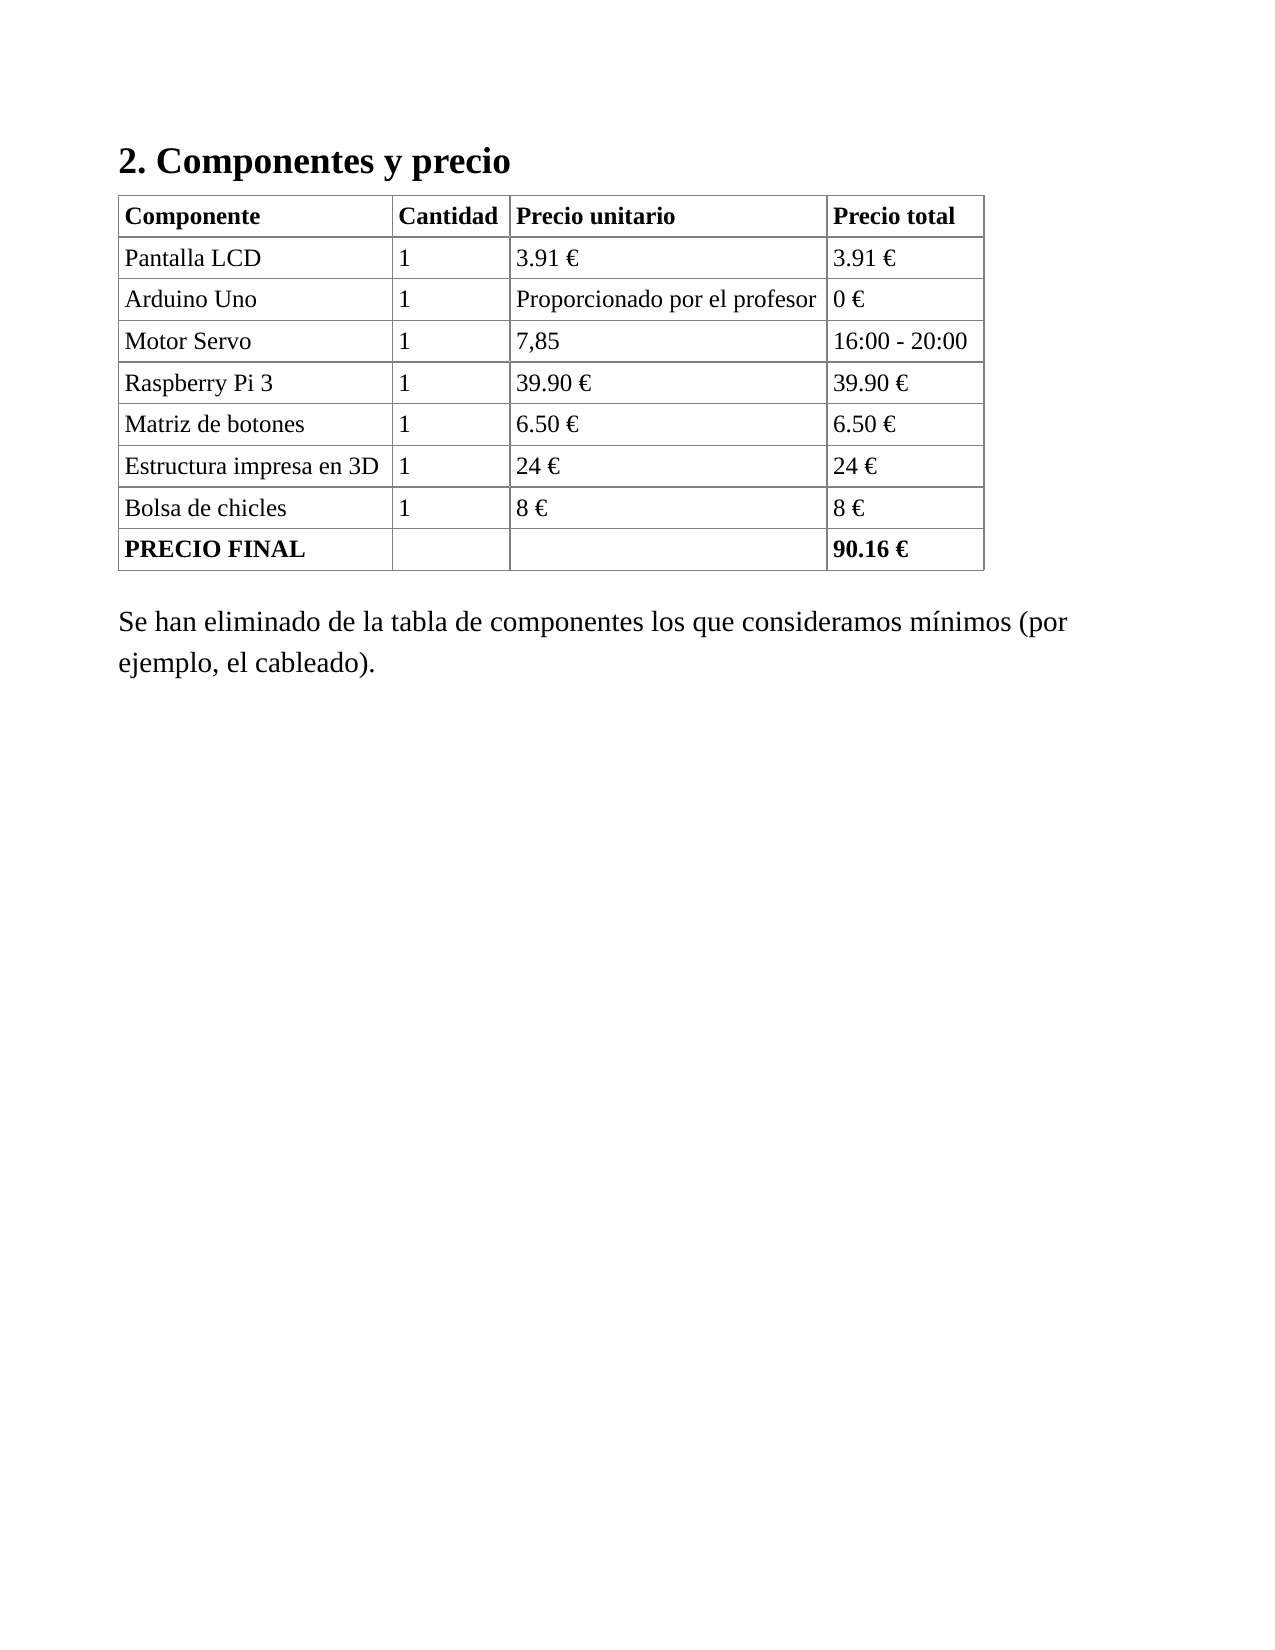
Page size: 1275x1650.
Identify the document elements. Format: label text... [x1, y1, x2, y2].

table_header Precio unitario [511, 196, 826, 236]
table_cell 39.90 € [828, 363, 983, 403]
table_cell 24 € [511, 446, 826, 486]
table_cell [393, 529, 509, 569]
table_cell [511, 529, 826, 569]
table_cell 1 [393, 446, 509, 486]
table_cell 39.90 € [511, 363, 826, 403]
table_cell Proporcionado por el profesor [511, 279, 826, 319]
table_cell 1 [393, 363, 509, 403]
table_cell Arduino Uno [119, 279, 392, 319]
table_cell 16:00 - 20:00 [828, 321, 983, 361]
table_cell 1 [393, 488, 509, 528]
table_header Cantidad [393, 196, 509, 236]
table_header Precio total [828, 196, 983, 236]
table_cell Matriz de botones [119, 404, 392, 444]
table_cell Raspberry Pi 3 [119, 363, 392, 403]
subtitle 2. Componentes y precio [118, 139, 1157, 182]
text Se han eliminado de la tabla de componentes los que consideramos mínimos (por ejemplo, el cableado). [118, 604, 1157, 678]
table_cell 7,85 [511, 321, 826, 361]
table_cell 90.16 € [828, 529, 983, 569]
table_cell 6.50 € [828, 404, 983, 444]
table_cell Motor Servo [119, 321, 392, 361]
table_cell 3.91 € [828, 238, 983, 278]
table_cell 6.50 € [511, 404, 826, 444]
table_cell 3.91 € [511, 238, 826, 278]
table_cell 24 € [828, 446, 983, 486]
table_cell Pantalla LCD [119, 238, 392, 278]
table_cell 1 [393, 321, 509, 361]
table_cell PRECIO FINAL [119, 529, 392, 569]
table_cell 1 [393, 238, 509, 278]
table_header Componente [119, 196, 392, 236]
table_cell Bolsa de chicles [119, 488, 392, 528]
table_cell 8 € [511, 488, 826, 528]
table_cell 1 [393, 279, 509, 319]
table_cell 0 € [828, 279, 983, 319]
table_cell 8 € [828, 488, 983, 528]
table_cell 1 [393, 404, 509, 444]
table_cell Estructura impresa en 3D [119, 446, 392, 486]
